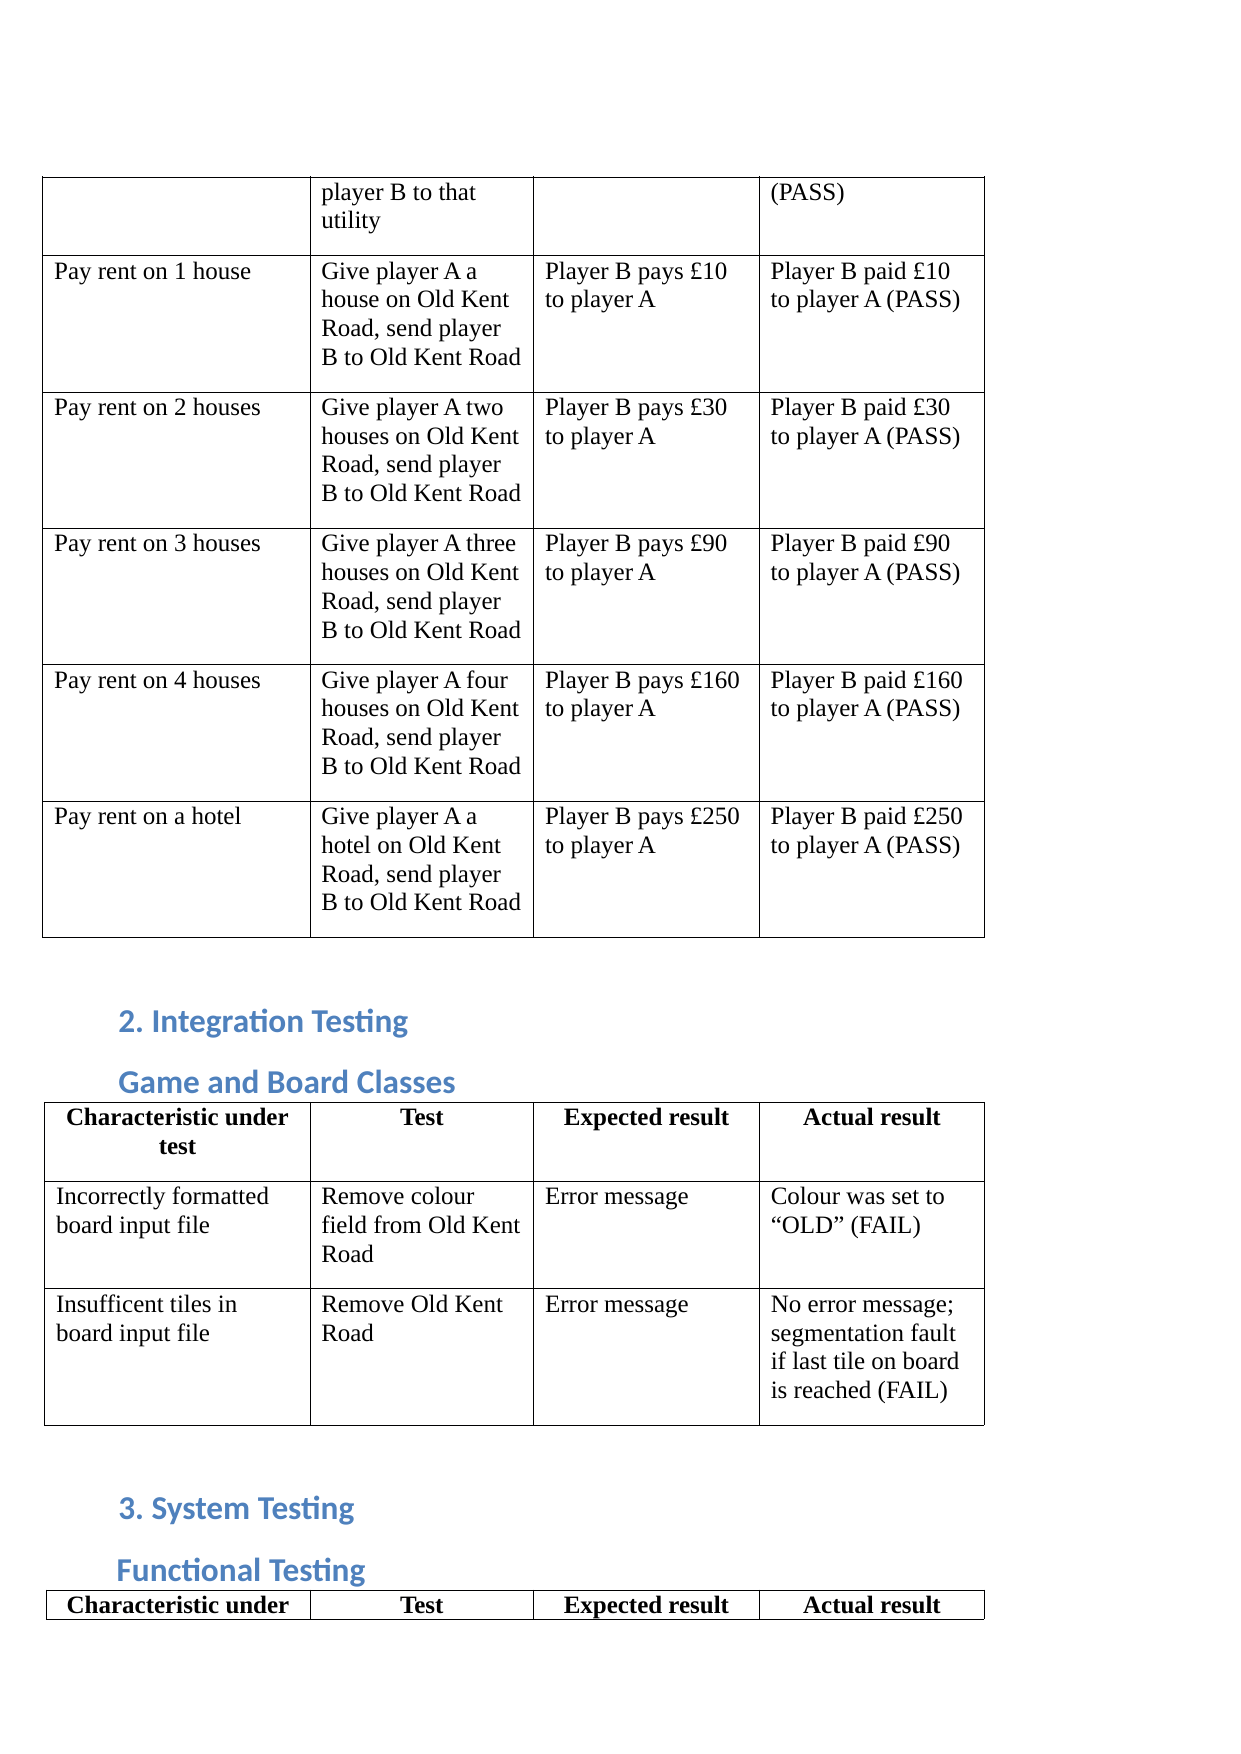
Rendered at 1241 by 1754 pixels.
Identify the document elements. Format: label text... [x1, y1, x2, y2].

table_cell No error message; segmentation fault if last tile on board is reached (FAIL) [760, 1289, 984, 1425]
table_cell Player B paid £30 to player A (PASS) [760, 393, 984, 528]
table_cell (PASS) [760, 178, 984, 255]
table_cell Player B paid £250 to player A (PASS) [760, 802, 984, 937]
table_cell Give player A two houses on Old Kent Road, send player B to Old Kent Road [311, 393, 533, 528]
table_cell Colour was set to “OLD” (FAIL) [760, 1182, 984, 1288]
table_cell Give player A three houses on Old Kent Road, send player B to Old Kent Road [311, 529, 533, 664]
table_cell Pay rent on 2 houses [43, 393, 310, 528]
table_cell [534, 178, 759, 255]
table_cell Error message [534, 1182, 759, 1288]
table_cell Player B paid £10 to player A (PASS) [760, 256, 984, 392]
table_cell Insufficent tiles in board input file [45, 1289, 310, 1425]
table_cell Player B paid £160 to player A (PASS) [760, 665, 984, 801]
table_cell Give player A four houses on Old Kent Road, send player B to Old Kent Road [311, 665, 533, 801]
table_cell Error message [534, 1289, 759, 1425]
table_cell Pay rent on a hotel [43, 802, 310, 937]
table_cell Player B pays £90 to player A [534, 529, 759, 664]
subtitle Game and Board Classes [118, 1061, 1122, 1102]
subtitle 3. System Testing [118, 1487, 1122, 1528]
table_cell player B to that utility [311, 178, 533, 255]
table_cell Player B paid £90 to player A (PASS) [760, 529, 984, 664]
table_header Actual result [760, 1103, 984, 1181]
table_cell Pay rent on 4 houses [43, 665, 310, 801]
table_cell Remove Old Kent Road [311, 1289, 533, 1425]
table_cell Give player A a house on Old Kent Road, send player B to Old Kent Road [311, 256, 533, 392]
subtitle 2. Integration Testing [118, 999, 1122, 1040]
table_cell Remove colour field from Old Kent Road [311, 1182, 533, 1288]
table_header Expected result [534, 1103, 759, 1181]
table_cell Player B pays £30 to player A [534, 393, 759, 528]
table_cell Pay rent on 3 houses [43, 529, 310, 664]
table_cell [43, 178, 310, 255]
table_cell Player B pays £10 to player A [534, 256, 759, 392]
table_header Characteristic under [47, 1591, 310, 1619]
table_cell Pay rent on 1 house [43, 256, 310, 392]
table_cell Player B pays £250 to player A [534, 802, 759, 937]
subtitle Functional Testing [116, 1549, 1122, 1589]
table_cell Player B pays £160 to player A [534, 665, 759, 801]
table_header Test [311, 1103, 533, 1181]
table_header Actual result [760, 1591, 984, 1619]
table_header Expected result [534, 1591, 759, 1619]
table_header Test [311, 1591, 533, 1619]
table_header Characteristic under test [45, 1103, 310, 1181]
table_cell Incorrectly formatted board input file [45, 1182, 310, 1288]
table_cell Give player A a hotel on Old Kent Road, send player B to Old Kent Road [311, 802, 533, 937]
